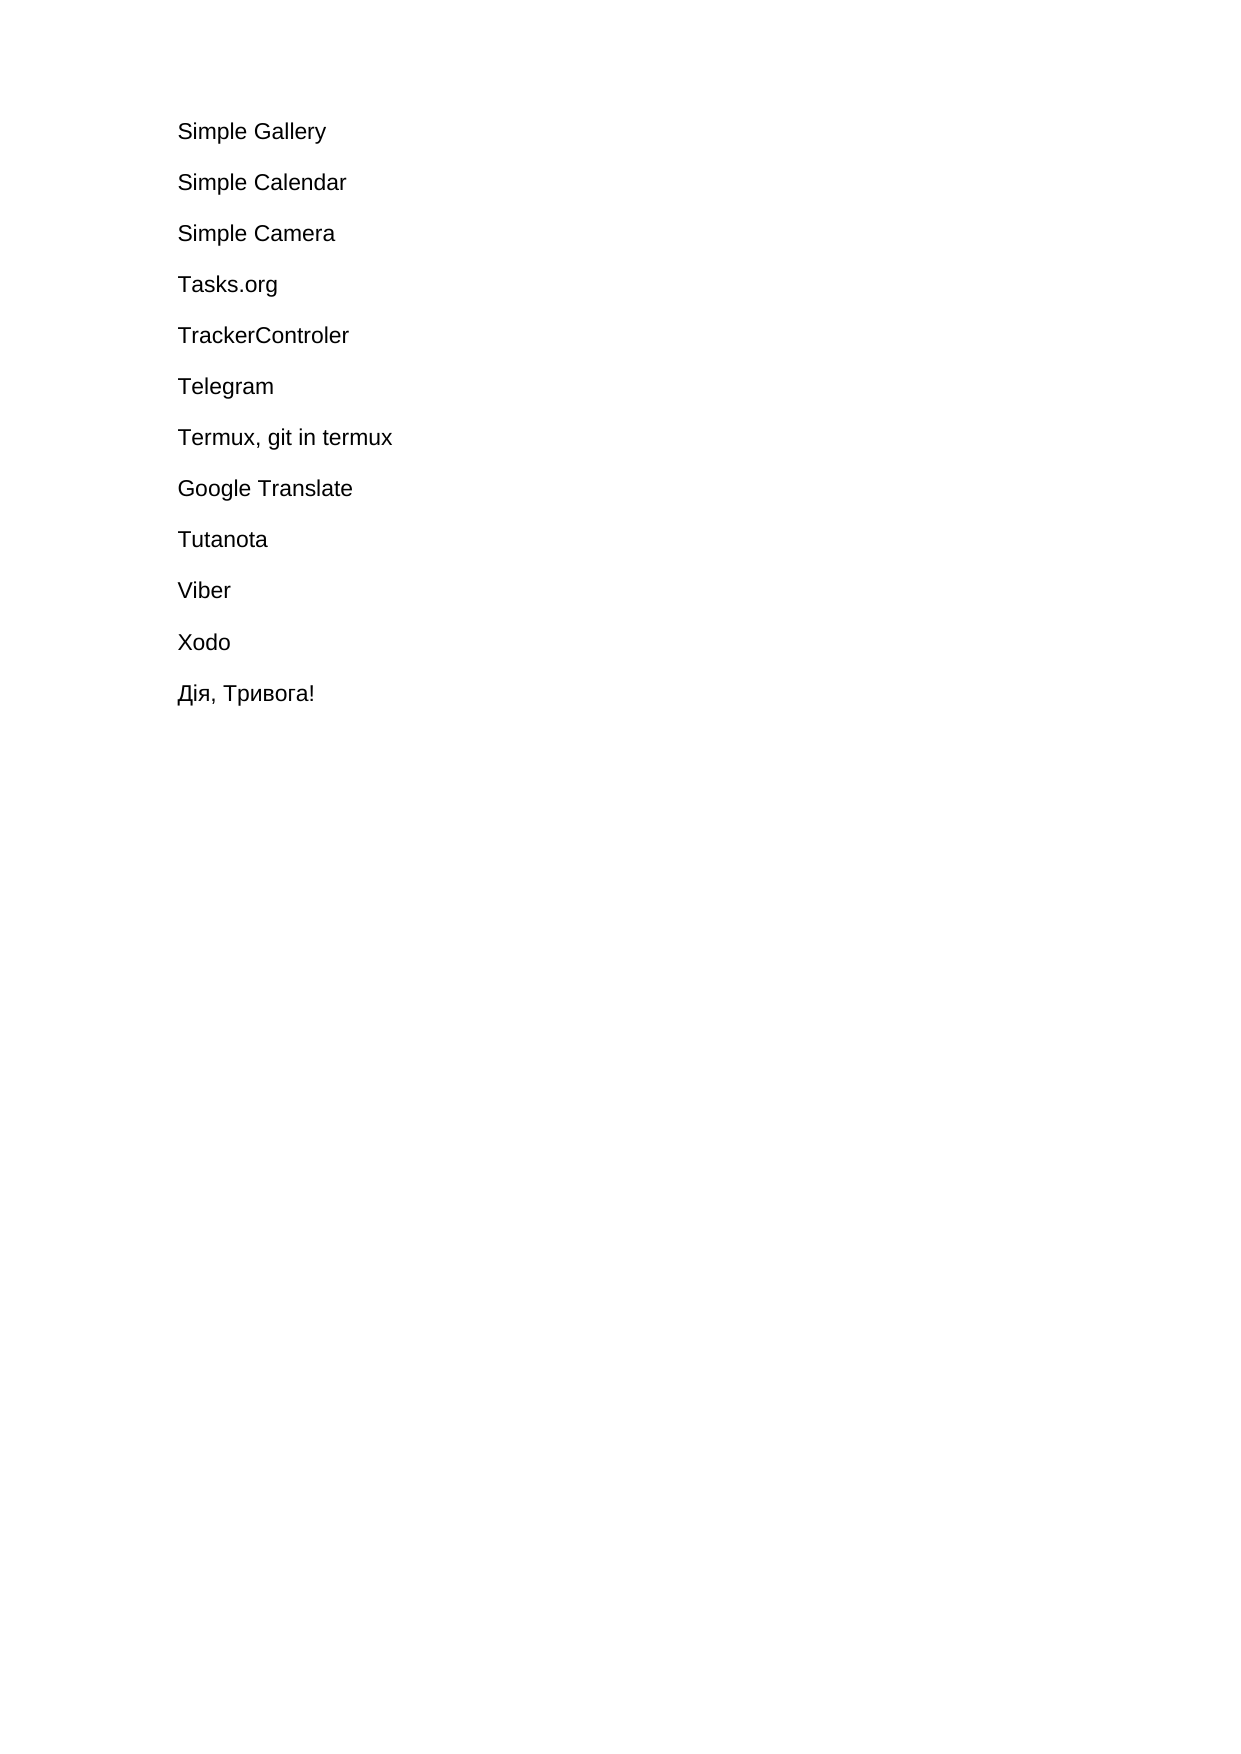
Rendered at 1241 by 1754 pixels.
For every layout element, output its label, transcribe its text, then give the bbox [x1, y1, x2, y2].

text Termux, git in termux [177, 424, 1152, 451]
text Simple Gallery [177, 118, 1152, 144]
text Xodo [177, 628, 1152, 655]
text Tutanota [177, 526, 1152, 553]
text Simple Calendar [177, 169, 1152, 196]
text Google Translate [177, 475, 1152, 502]
text Telegram [177, 373, 1152, 400]
text TrackerControler [177, 322, 1152, 349]
text Simple Camera [177, 220, 1152, 247]
text Tasks.org [177, 271, 1152, 298]
text Viber [177, 577, 1152, 604]
text Дія, Тривога! [177, 679, 1152, 706]
